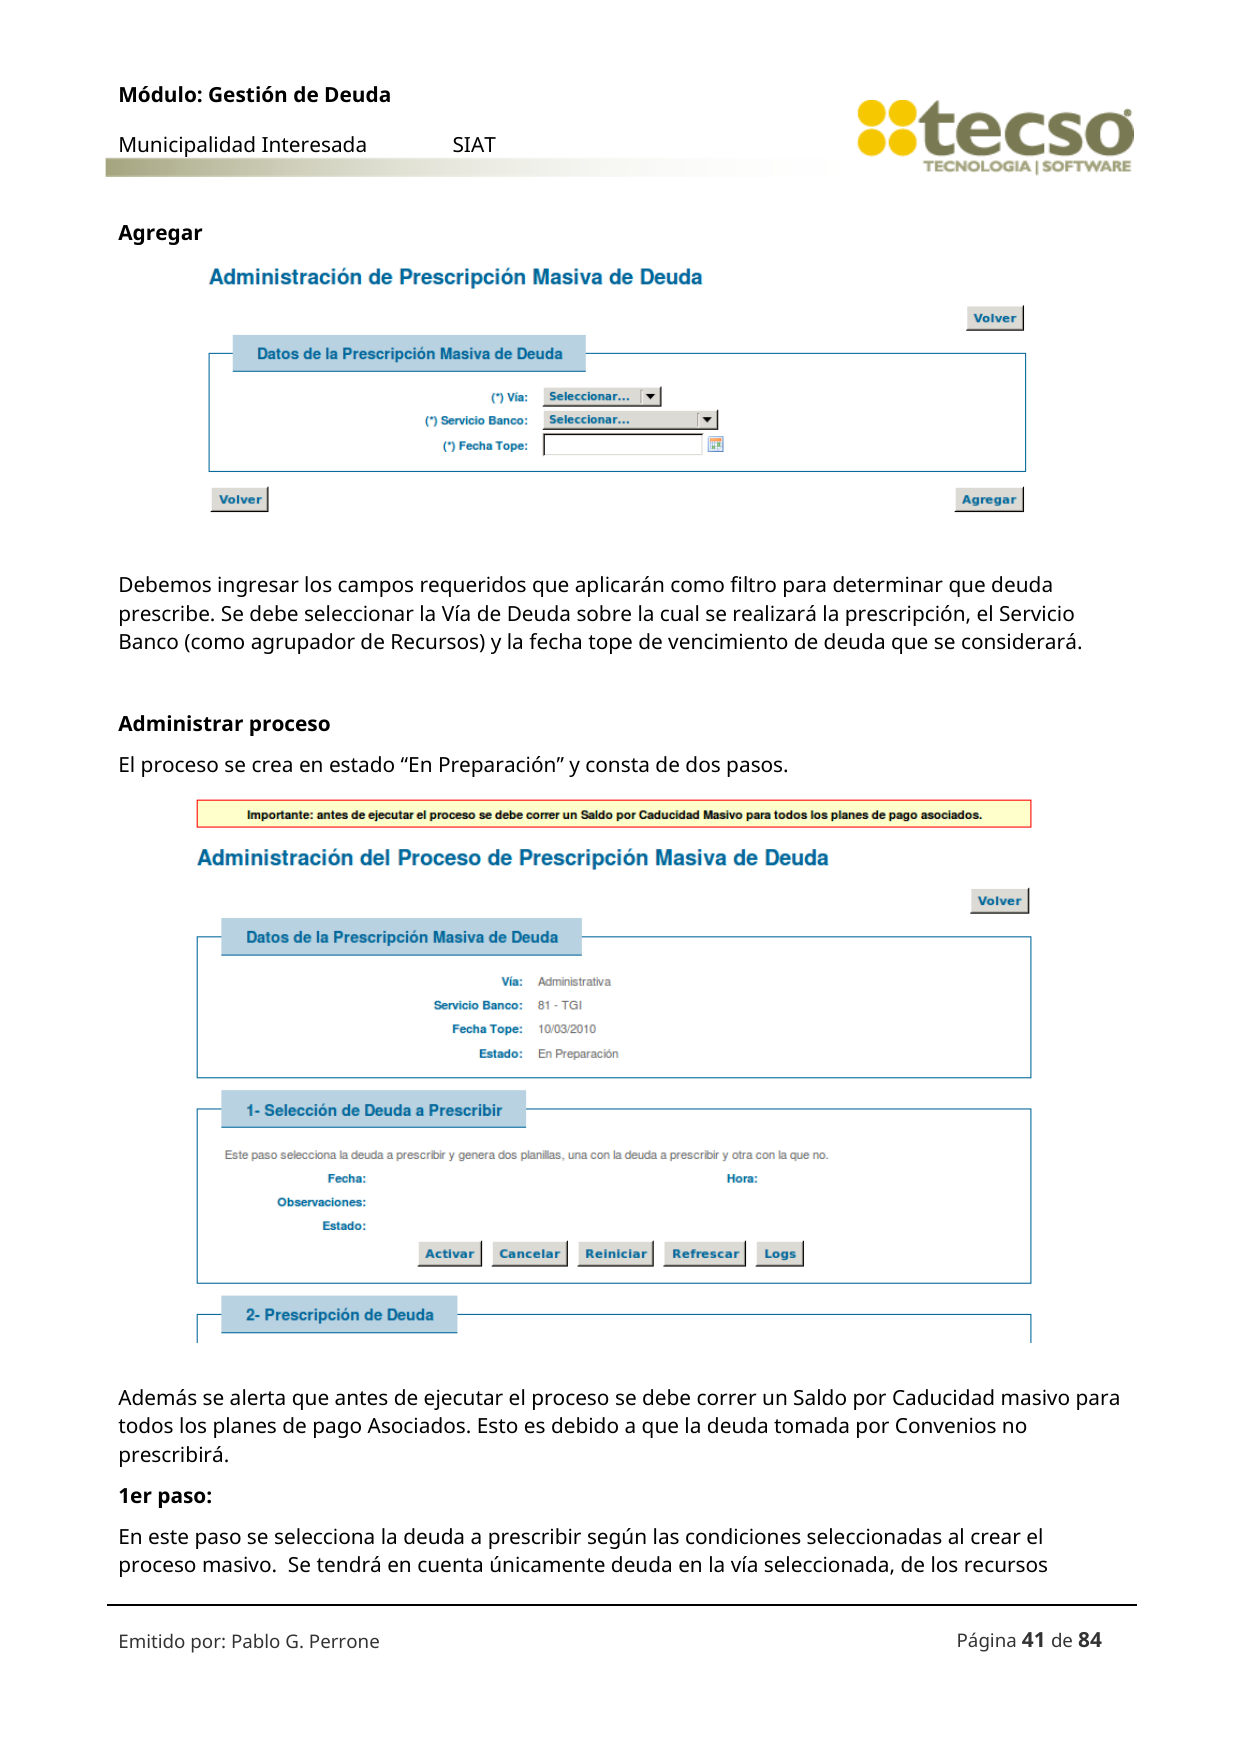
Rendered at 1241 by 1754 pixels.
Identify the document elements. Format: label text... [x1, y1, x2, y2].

picture [196, 258, 1044, 530]
text Agregar [118, 218, 1122, 246]
text El proceso se crea en estado “En Preparación” y consta de dos pasos. [118, 750, 1122, 778]
text 1er paso: [118, 1481, 1122, 1509]
text Administrar proceso [118, 709, 1122, 738]
picture [105, 100, 1134, 177]
picture [186, 791, 1054, 1343]
text Además se alerta que antes de ejecutar el proceso se debe correr un Saldo por Caducidad masivo para todos los planes de pago Asociados. Esto es debido a que la deuda tomada por Convenios no prescribirá. [118, 1383, 1122, 1468]
text Debemos ingresar los campos requeridos que aplicarán como filtro para determinar que deuda prescribe. Se debe seleccionar la Vía de Deuda sobre la cual se realizará la prescripción, el Servicio Banco (como agrupador de Recursos) y la fecha tope de vencimiento de deuda que se considerará. [118, 570, 1122, 656]
text En este paso se selecciona la deuda a prescribir según las condiciones seleccionadas al crear el proceso masivo. Se tendrá en cuenta únicamente deuda en la vía seleccionada, de los recursos [118, 1522, 1122, 1579]
